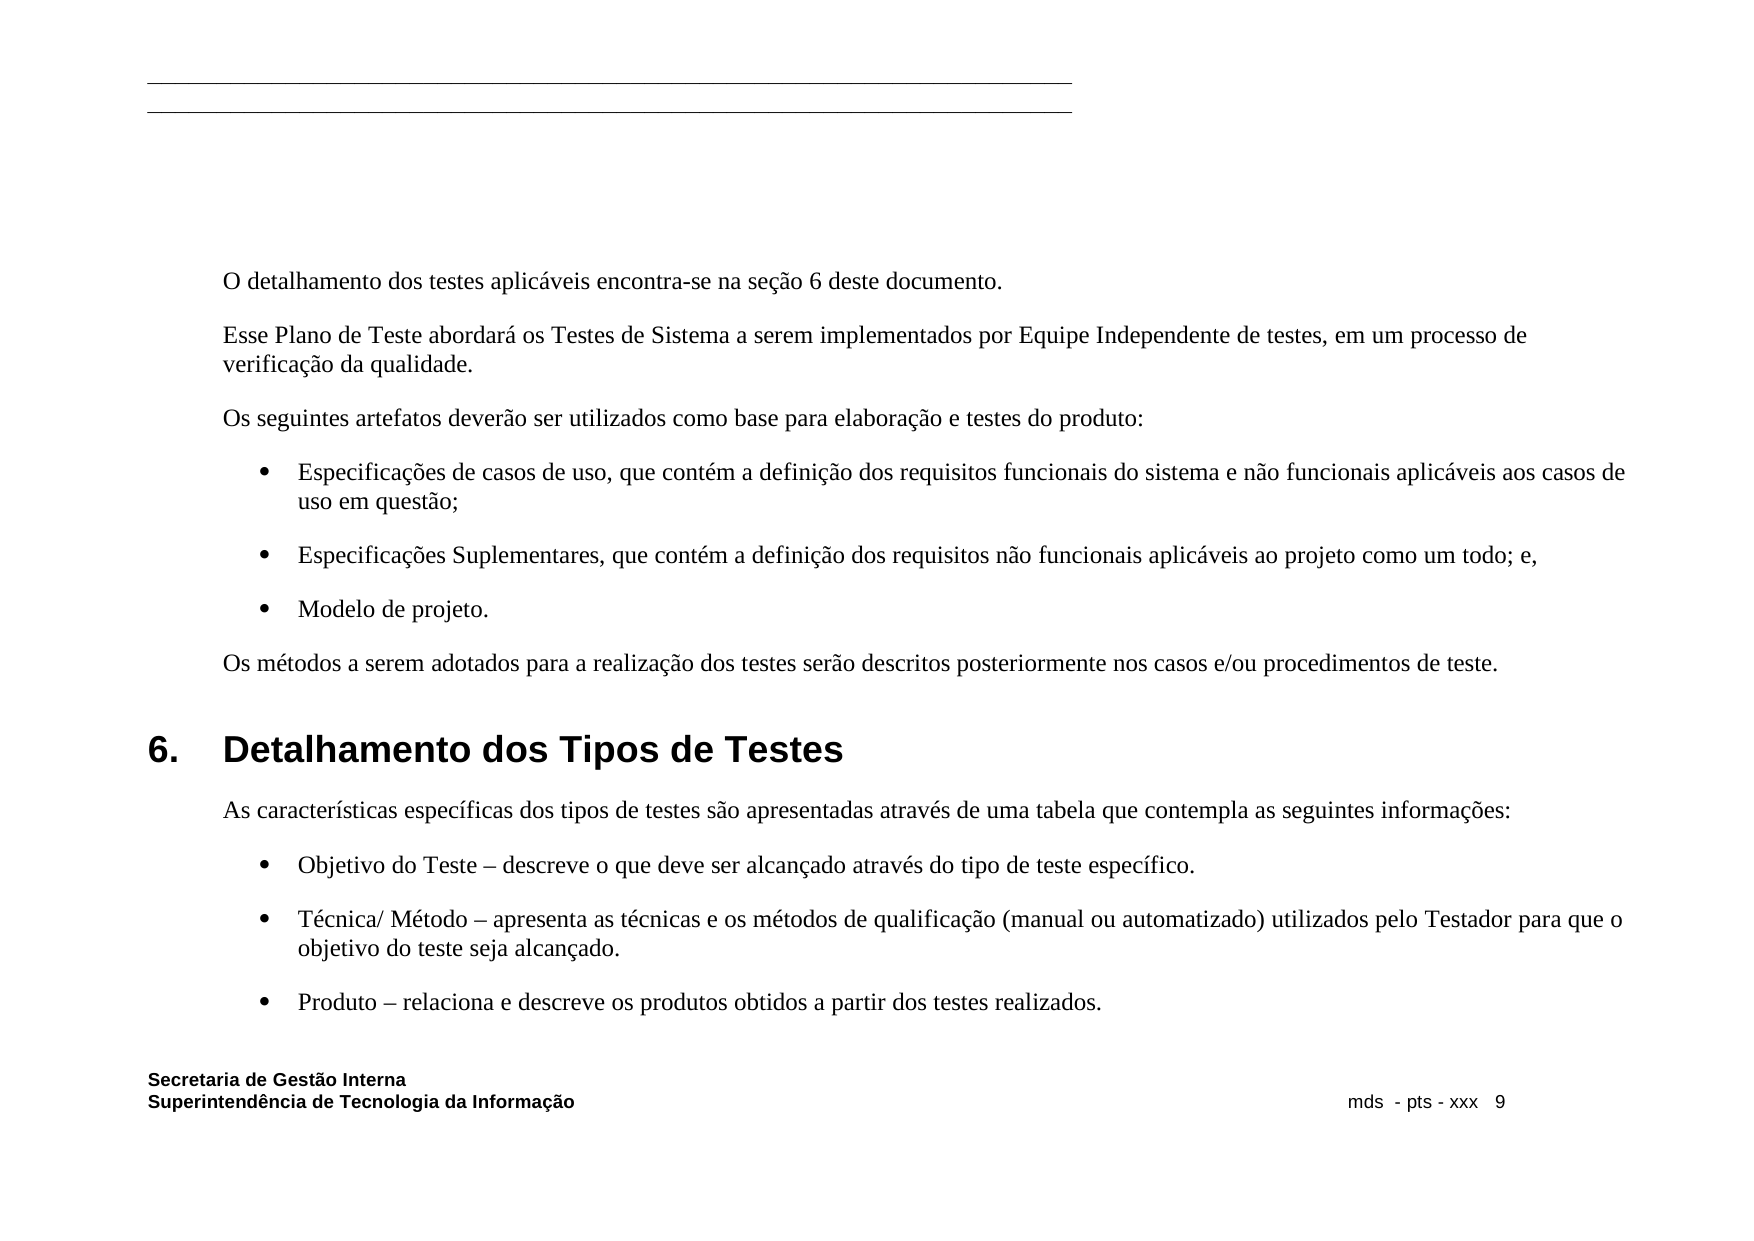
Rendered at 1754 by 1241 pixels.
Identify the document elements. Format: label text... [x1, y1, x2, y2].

list Objetivo do Teste – descreve o que deve ser alcançado através do tipo de teste específico. [260, 849, 1642, 878]
list Produto – relaciona e descreve os produtos obtidos a partir dos testes realizados. [260, 987, 1642, 1016]
list Especificações Suplementares, que contém a definição dos requisitos não funcionais aplicáveis ao projeto como um todo; e, [260, 540, 1642, 569]
list Especificações de casos de uso, que contém a definição dos requisitos funcionais do sistema e não funcionais aplicáveis aos casos de uso em questão; [260, 457, 1642, 515]
list Modelo de projeto. [260, 594, 1642, 623]
text Esse Plano de Teste abordará os Testes de Sistema a serem implementados por Equipe Independente de testes, em um processo de verificação da qualidade. [223, 320, 1642, 378]
list Técnica/ Método – apresenta as técnicas e os métodos de qualificação (manual ou automatizado) utilizados pelo Testador para que o objetivo do teste seja alcançado. [260, 903, 1642, 962]
text As características específicas dos tipos de testes são apresentadas através de uma tabela que contempla as seguintes informações: [223, 795, 1642, 824]
text Os seguintes artefatos deverão ser utilizados como base para elaboração e testes do produto: [223, 403, 1642, 432]
text O detalhamento dos testes aplicáveis encontra-se na seção 6 deste documento. [223, 266, 1642, 295]
text Os métodos a serem adotados para a realização dos testes serão descritos posteriormente nos casos e/ou procedimentos de teste. [223, 648, 1642, 677]
subtitle Detalhamento dos Tipos de Testes [148, 727, 1642, 770]
